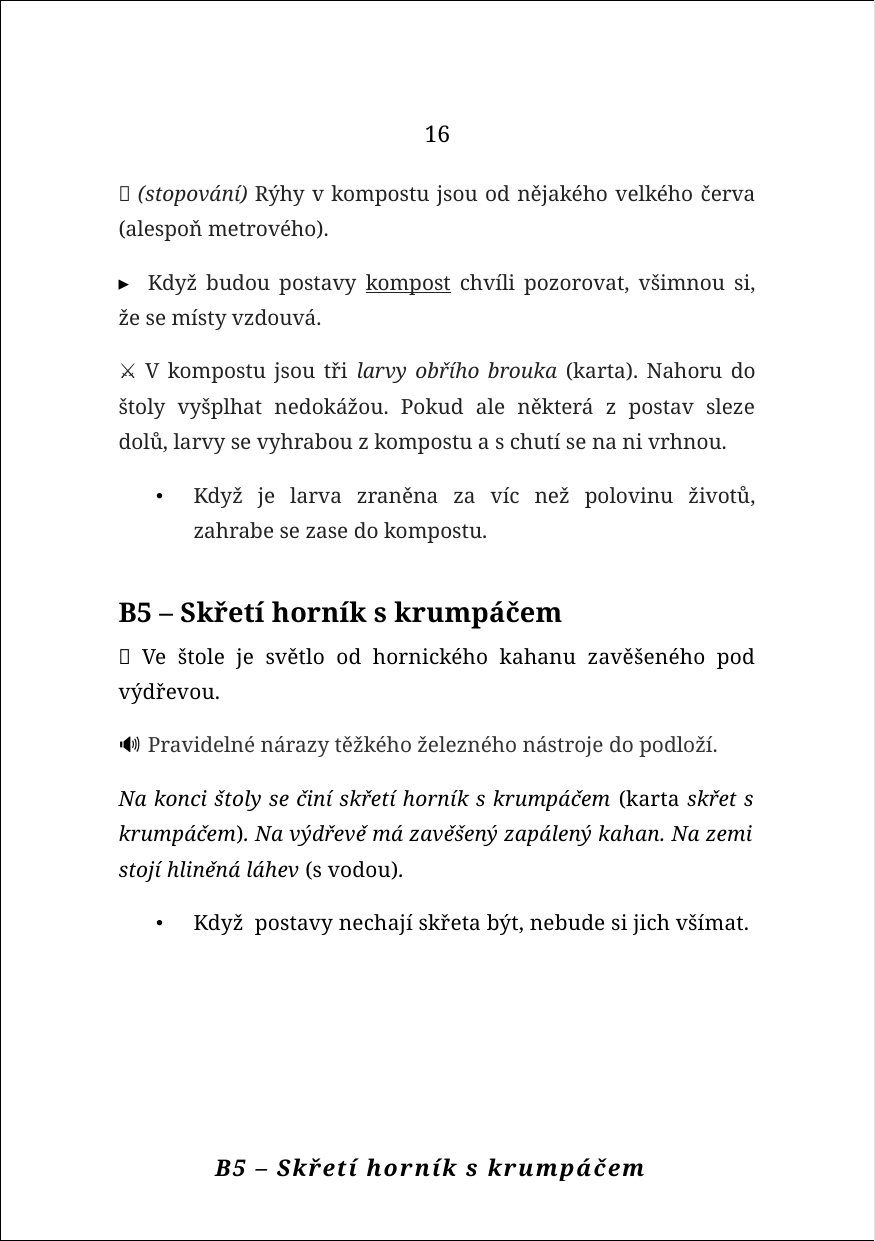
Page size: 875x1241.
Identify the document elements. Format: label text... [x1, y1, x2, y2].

text ⚔ V kompostu jsou tři larvy obřího brouka (karta). Nahoru do štoly vyšplhat nedokážou. Pokud ale některá z postav sleze dolů, larvy se vyhrabou z kompostu a s chutí se na ni vrhnou. [118, 356, 756, 456]
subtitle B5 – Skřetí horník s krumpáčem [118, 593, 756, 630]
list Když postavy nechají skřeta být, nebude si jich všímat. [156, 908, 756, 936]
text 👣 (stopování) Rýhy v kompostu jsou od nějakého velkého červa (alespoň metrového). [118, 179, 756, 243]
text 💡 Ve štole je světlo od hornického kahanu zavěšeného pod výdřevou. [118, 642, 756, 706]
list Když je larva zraněna za víc než polovinu životů, zahrabe se zase do kompostu. [156, 481, 756, 545]
text ▸ Když budou postavy kompost chvíli pozorovat, všimnou si, že se místy vzdouvá. [118, 268, 756, 332]
text 🔊 Pravidelné nárazy těžkého železného nástroje do podloží. [118, 731, 756, 759]
text Na konci štoly se činí skřetí horník s krumpáčem (karta skřet s krumpáčem). Na výdřevě má zavěšený zapálený kahan. Na zemi stojí hliněná láhev (s vodou). [118, 784, 756, 883]
